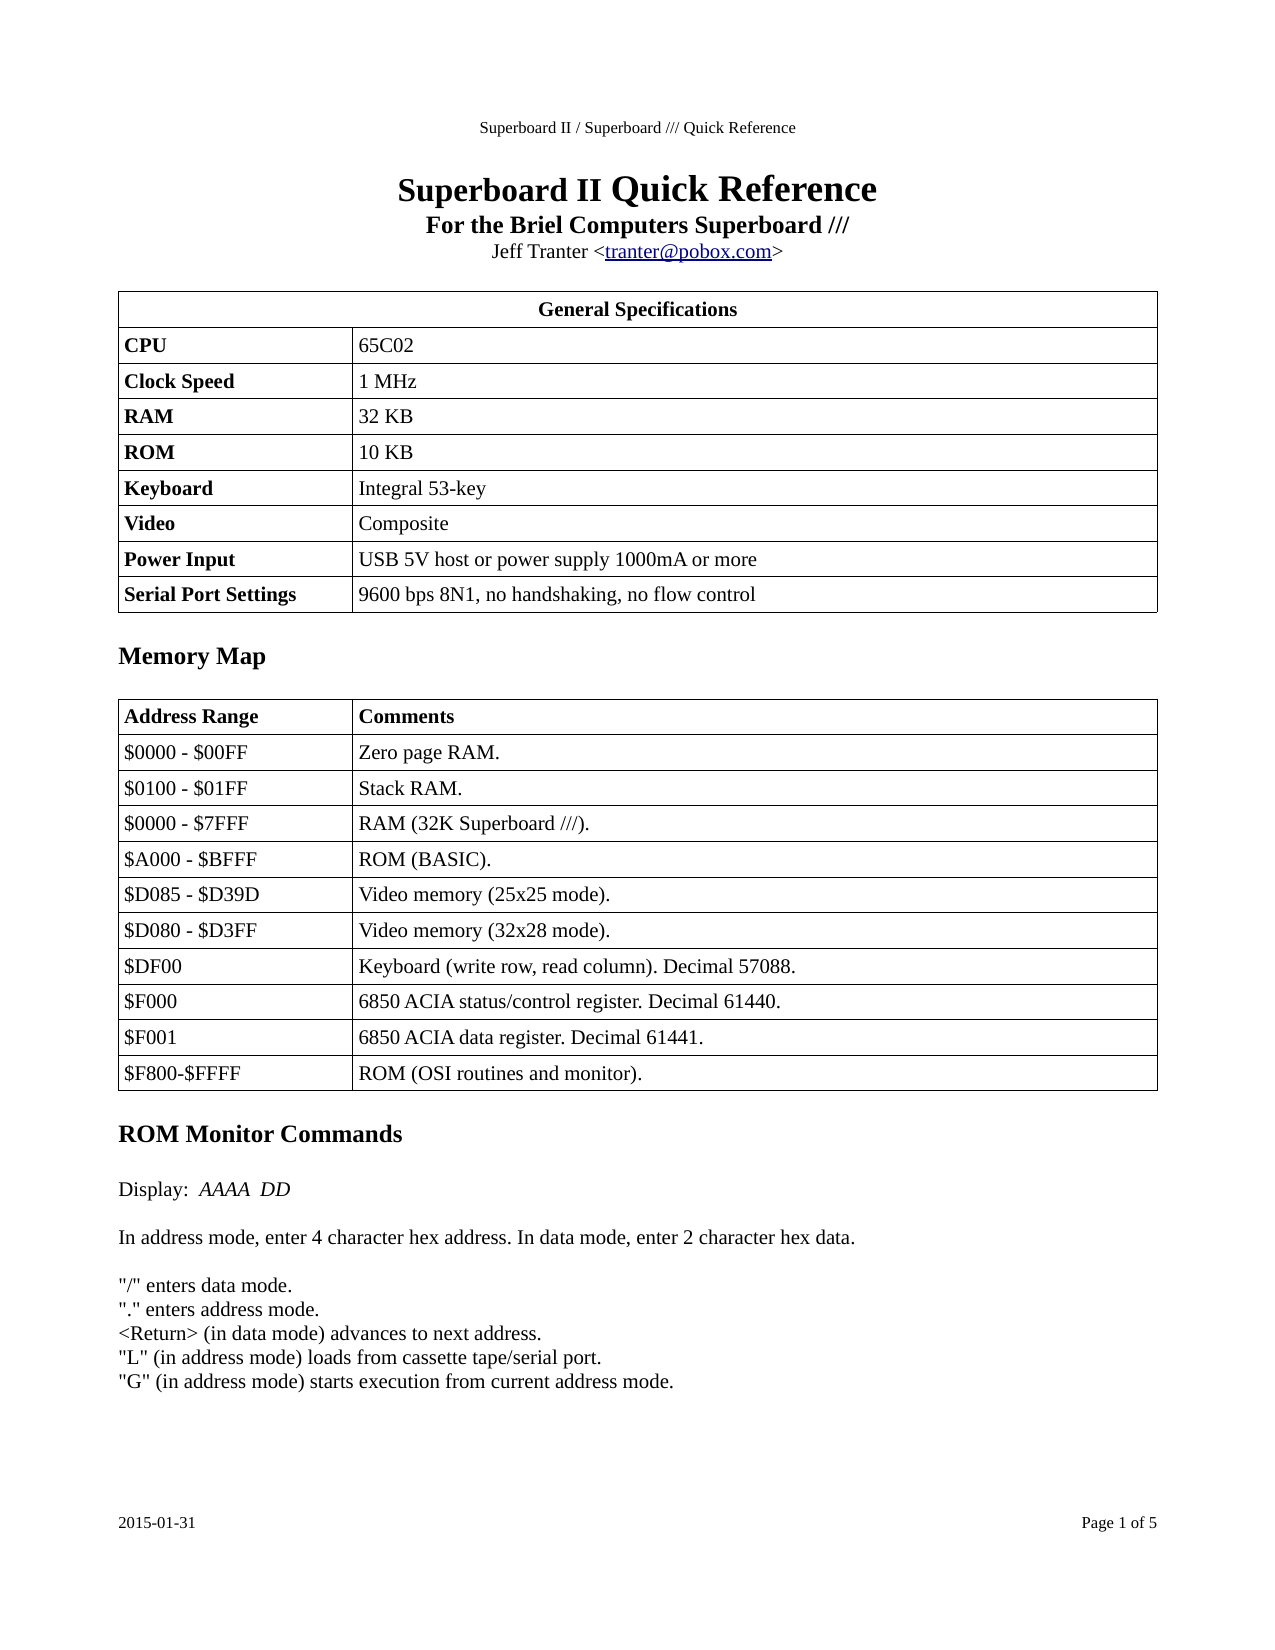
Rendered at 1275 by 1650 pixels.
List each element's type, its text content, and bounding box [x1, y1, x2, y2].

text Superboard II Quick Reference [118, 167, 1157, 210]
table_cell 6850 ACIA data register. Decimal 61441. [353, 1020, 1157, 1055]
table_cell RAM [119, 399, 352, 434]
table_cell 10 KB [353, 435, 1157, 469]
text ROM Monitor Commands [118, 1119, 1157, 1148]
table_header Address Range [119, 700, 352, 734]
table_cell RAM (32K Superboard ///). [353, 806, 1157, 841]
text <Return> (in data mode) advances to next address. [118, 1321, 1157, 1345]
table_cell 6850 ACIA status/control register. Decimal 61440. [353, 985, 1157, 1019]
table_cell $F001 [119, 1020, 352, 1055]
table_cell $0100 - $01FF [119, 771, 352, 805]
text For the Briel Computers Superboard /// [118, 210, 1157, 239]
table_cell Composite [353, 506, 1157, 541]
text "L" (in address mode) loads from cassette tape/serial port. [118, 1345, 1157, 1369]
table_cell Keyboard [119, 471, 352, 505]
table_cell Video [119, 506, 352, 541]
table_header Comments [353, 700, 1157, 734]
table_cell Power Input [119, 542, 352, 576]
table_cell Zero page RAM. [353, 735, 1157, 770]
table_cell CPU [119, 328, 352, 363]
text Display: AAAA DD [118, 1177, 1157, 1201]
table_cell $D080 - $D3FF [119, 913, 352, 948]
table_cell $F800-$FFFF [119, 1056, 352, 1090]
text "G" (in address mode) starts execution from current address mode. [118, 1369, 1157, 1393]
text Memory Map [118, 641, 1157, 670]
table_cell $D085 - $D39D [119, 878, 352, 912]
table_header General Specifications [119, 292, 1157, 327]
text "/" enters data mode. [118, 1273, 1157, 1297]
table_cell ROM (OSI routines and monitor). [353, 1056, 1157, 1090]
table_cell Serial Port Settings [119, 577, 352, 612]
table_cell Stack RAM. [353, 771, 1157, 805]
table_cell Clock Speed [119, 364, 352, 398]
table_cell Video memory (32x28 mode). [353, 913, 1157, 948]
table_cell Video memory (25x25 mode). [353, 878, 1157, 912]
table_cell 65C02 [353, 328, 1157, 363]
table_cell $F000 [119, 985, 352, 1019]
table_cell $A000 - $BFFF [119, 842, 352, 877]
table_cell Integral 53-key [353, 471, 1157, 505]
text Jeff Tranter <tranter@pobox.com> [118, 239, 1157, 263]
table_cell USB 5V host or power supply 1000mA or more [353, 542, 1157, 576]
table_cell $0000 - $00FF [119, 735, 352, 770]
table_cell Keyboard (write row, read column). Decimal 57088. [353, 949, 1157, 983]
table_cell $0000 - $7FFF [119, 806, 352, 841]
table_cell $DF00 [119, 949, 352, 983]
table_cell 32 KB [353, 399, 1157, 434]
table_cell ROM [119, 435, 352, 469]
table_cell ROM (BASIC). [353, 842, 1157, 877]
table_cell 9600 bps 8N1, no handshaking, no flow control [353, 577, 1157, 612]
table_cell 1 MHz [353, 364, 1157, 398]
text "." enters address mode. [118, 1297, 1157, 1321]
text In address mode, enter 4 character hex address. In data mode, enter 2 character hex data. [118, 1225, 1157, 1249]
